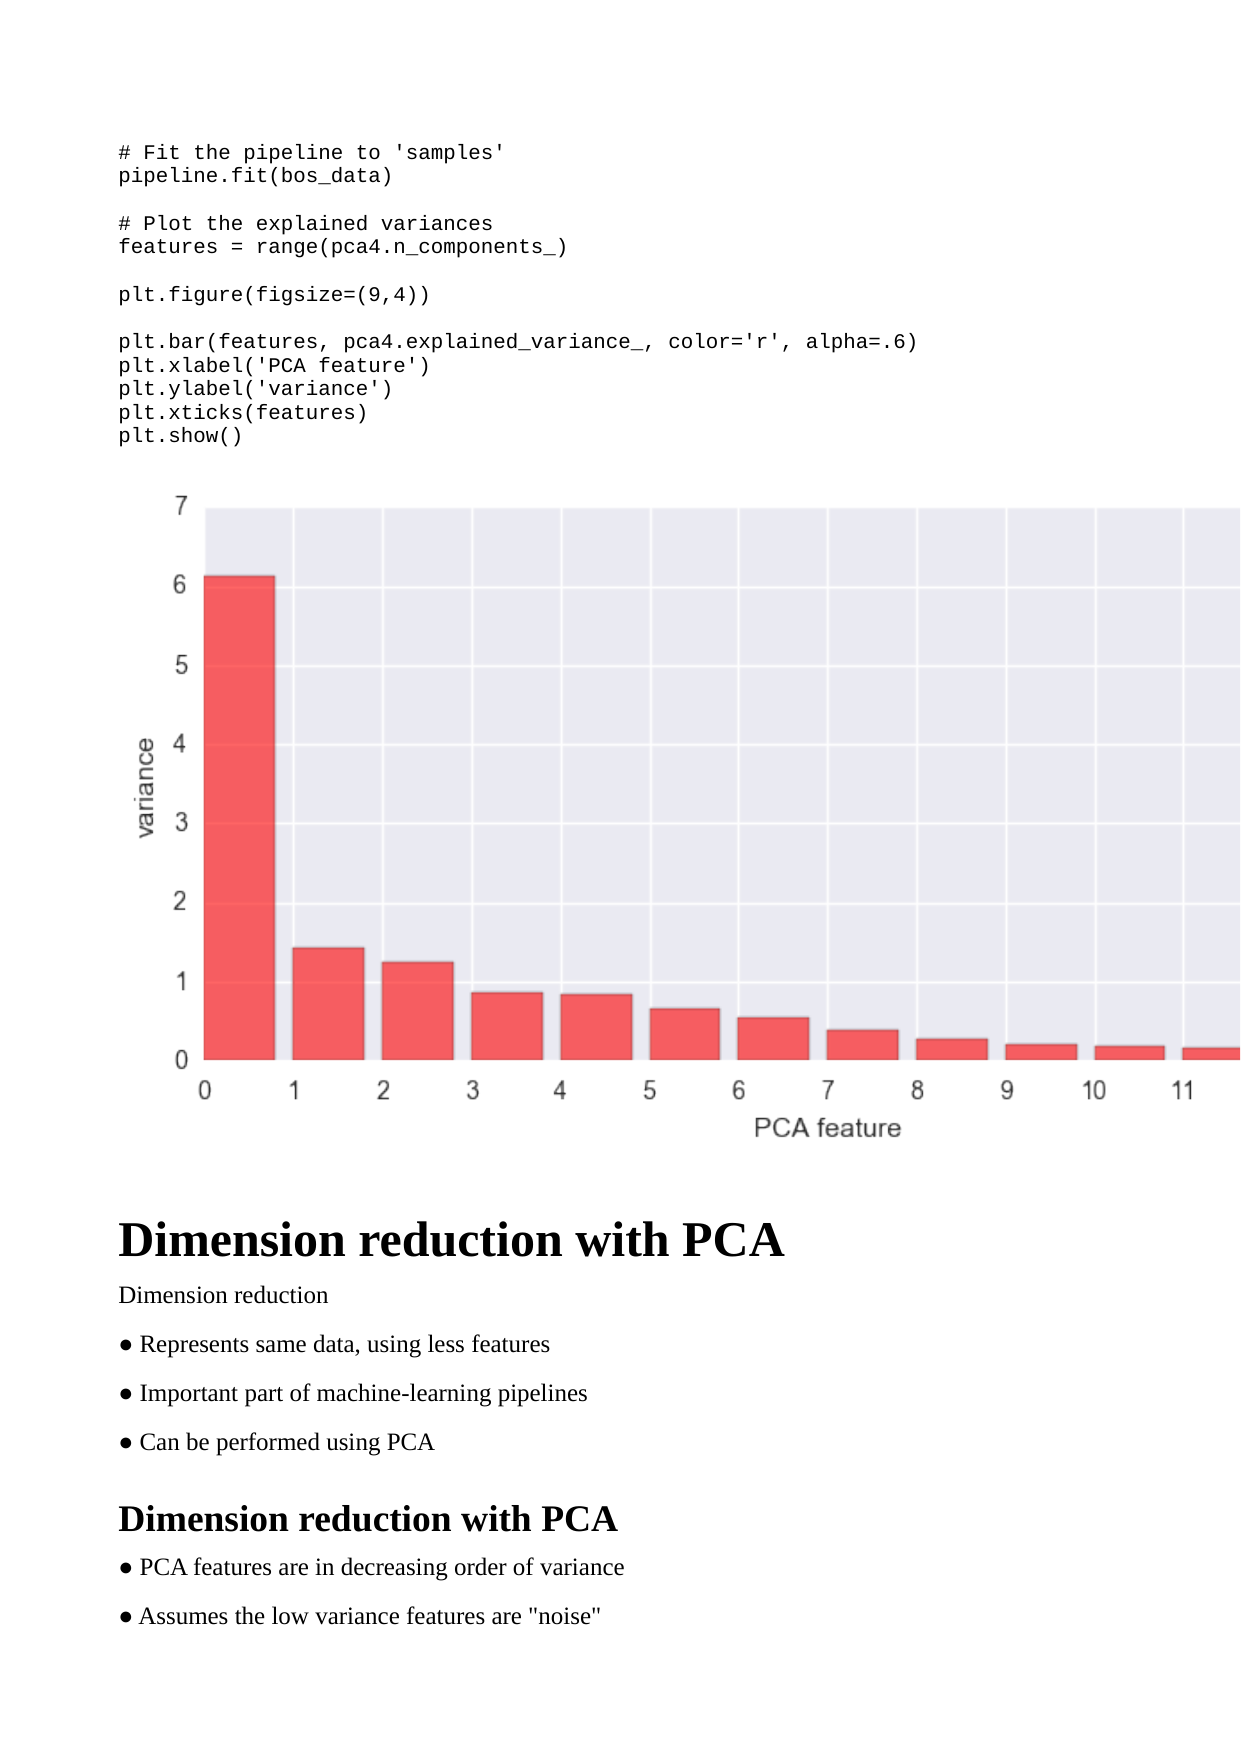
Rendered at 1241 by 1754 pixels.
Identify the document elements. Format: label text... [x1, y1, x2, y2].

text plt.xlabel('PCA feature') [118, 354, 1122, 378]
subtitle Dimension reduction with PCA [118, 1210, 1122, 1267]
text ● Represents same data, using less features [118, 1329, 1122, 1357]
text plt.xticks(features) [118, 402, 1122, 426]
text plt.ylabel('variance') [118, 378, 1122, 402]
text Dimension reduction [118, 1280, 1122, 1308]
text ● Can be performed using PCA [118, 1427, 1122, 1456]
text plt.figure(figsize=(9,4)) [118, 284, 1122, 307]
picture [118, 478, 1241, 1159]
text # Plot the explained variances [118, 213, 1122, 236]
text plt.show() [118, 426, 1122, 449]
subtitle Dimension reduction with PCA [118, 1497, 1122, 1540]
text ● PCA features are in decreasing order of variance [118, 1552, 1122, 1581]
text plt.bar(features, pca4.explained_variance_, color='r', alpha=.6) [118, 331, 1122, 354]
text pipeline.fit(bos_data) [118, 165, 1122, 189]
text features = range(pca4.n_components_) [118, 236, 1122, 260]
text # Fit the pipeline to 'samples' [118, 142, 1122, 165]
text ● Important part of machine-learning pipelines [118, 1378, 1122, 1407]
text ● Assumes the low variance features are "noise" [118, 1601, 1122, 1630]
